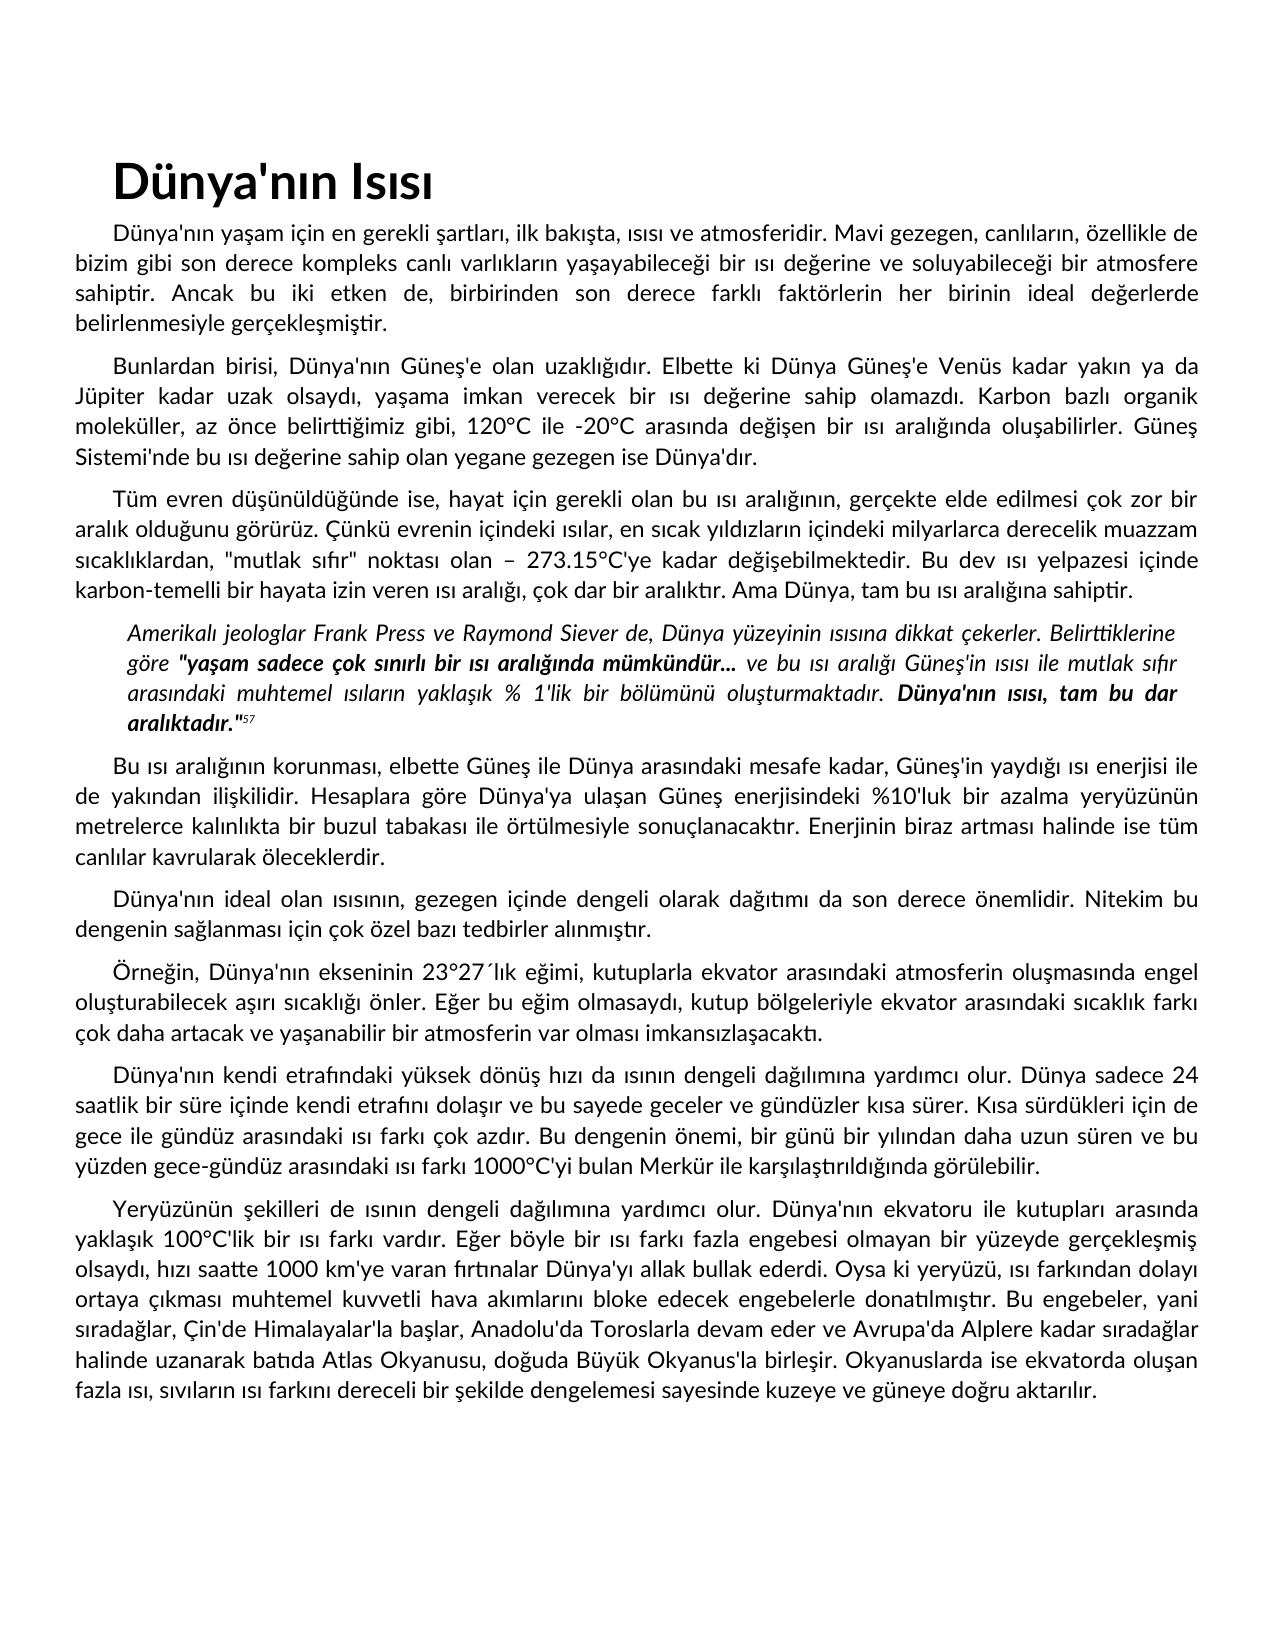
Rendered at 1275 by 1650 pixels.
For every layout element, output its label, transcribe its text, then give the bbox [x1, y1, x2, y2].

text Amerikalı jeologlar Frank Press ve Raymond Siever de, Dünya yüzeyinin ısısına dikkat çekerler. Belirttiklerine göre "yaşam sadece çok sınırlı bir ısı aralığında mümkündür... ve bu ısı aralığı Güneş'in ısısı ile mutlak sıfır arasındaki muhtemel ısıların yaklaşık % 1'lik bir bölümünü oluşturmaktadır. Dünya'nın ısısı, tam bu dar aralıktadır."57 [127, 618, 1177, 736]
text Bu ısı aralığının korunması, elbette Güneş ile Dünya arasındaki mesafe kadar, Güneş'in yaydığı ısı enerjisi ile de yakından ilişkilidir. Hesaplara göre Dünya'ya ulaşan Güneş enerjisindeki %10'luk bir azalma yeryüzünün metrelerce kalınlıkta bir buzul tabakası ile örtülmesiyle sonuçlanacaktır. Enerjinin biraz artması halinde ise tüm canlılar kavrularak öleceklerdir. [75, 752, 1200, 870]
text Tüm evren düşünüldüğünde ise, hayat için gerekli olan bu ısı aralığının, gerçekte elde edilmesi çok zor bir aralık olduğunu görürüz. Çünkü evrenin içindeki ısılar, en sıcak yıldızların içindeki milyarlarca derecelik muazzam sıcaklıklardan, "mutlak sıfır" noktası olan – 273.15°C'ye kadar değişebilmektedir. Bu dev ısı yelpazesi içinde karbon-temelli bir hayata izin veren ısı aralığı, çok dar bir aralıktır. Ama Dünya, tam bu ısı aralığına sahiptir. [75, 485, 1200, 603]
text Yeryüzünün şekilleri de ısının dengeli dağılımına yardımcı olur. Dünya'nın ekvatoru ile kutupları arasında yaklaşık 100°C'lik bir ısı farkı vardır. Eğer böyle bir ısı farkı fazla engebesi olmayan bir yüzeyde gerçekleşmiş olsaydı, hızı saatte 1000 km'ye varan fırtınalar Dünya'yı allak bullak ederdi. Oysa ki yeryüzü, ısı farkından dolayı ortaya çıkması muhtemel kuvvetli hava akımlarını bloke edecek engebelerle donatılmıştır. Bu engebeler, yani sıradağlar, Çin'de Himalayalar'la başlar, Anadolu'da Toroslarla devam eder ve Avrupa'da Alplere kadar sıradağlar halinde uzanarak batıda Atlas Okyanusu, doğuda Büyük Okyanus'la birleşir. Okyanuslarda ise ekvatorda oluşan fazla ısı, sıvıların ısı farkını dereceli bir şekilde dengelemesi sayesinde kuzeye ve güneye doğru aktarılır. [75, 1194, 1200, 1403]
subtitle Dünya'nın Isısı [112, 150, 1200, 210]
text Dünya'nın yaşam için en gerekli şartları, ilk bakışta, ısısı ve atmosferidir. Mavi gezegen, canlıların, özellikle de bizim gibi son derece kompleks canlı varlıkların yaşayabileceği bir ısı değerine ve soluyabileceği bir atmosfere sahiptir. Ancak bu iki etken de, birbirinden son derece farklı faktörlerin her birinin ideal değerlerde belirlenmesiyle gerçekleşmiştir. [75, 218, 1200, 336]
text Dünya'nın ideal olan ısısının, gezegen içinde dengeli olarak dağıtımı da son derece önemlidir. Nitekim bu dengenin sağlanması için çok özel bazı tedbirler alınmıştır. [75, 885, 1200, 943]
text Örneğin, Dünya'nın ekseninin 23°27´lık eğimi, kutuplarla ekvator arasındaki atmosferin oluşmasında engel oluşturabilecek aşırı sıcaklığı önler. Eğer bu eğim olmasaydı, kutup bölgeleriyle ekvator arasındaki sıcaklık farkı çok daha artacak ve yaşanabilir bir atmosferin var olması imkansızlaşacaktı. [75, 958, 1200, 1046]
text Dünya'nın kendi etrafındaki yüksek dönüş hızı da ısının dengeli dağılımına yardımcı olur. Dünya sadece 24 saatlik bir süre içinde kendi etrafını dolaşır ve bu sayede geceler ve gündüzler kısa sürer. Kısa sürdükleri için de gece ile gündüz arasındaki ısı farkı çok azdır. Bu dengenin önemi, bir günü bir yılından daha uzun süren ve bu yüzden gece-gündüz arasındaki ısı farkı 1000°C'yi bulan Merkür ile karşılaştırıldığında görülebilir. [75, 1061, 1200, 1179]
text Bunlardan birisi, Dünya'nın Güneş'e olan uzaklığıdır. Elbette ki Dünya Güneş'e Venüs kadar yakın ya da Jüpiter kadar uzak olsaydı, yaşama imkan verecek bir ısı değerine sahip olamazdı. Karbon bazlı organik moleküller, az önce belirttiğimiz gibi, 120°C ile -20°C arasında değişen bir ısı aralığında oluşabilirler. Güneş Sistemi'nde bu ısı değerine sahip olan yegane gezegen ise Dünya'dır. [75, 352, 1200, 470]
